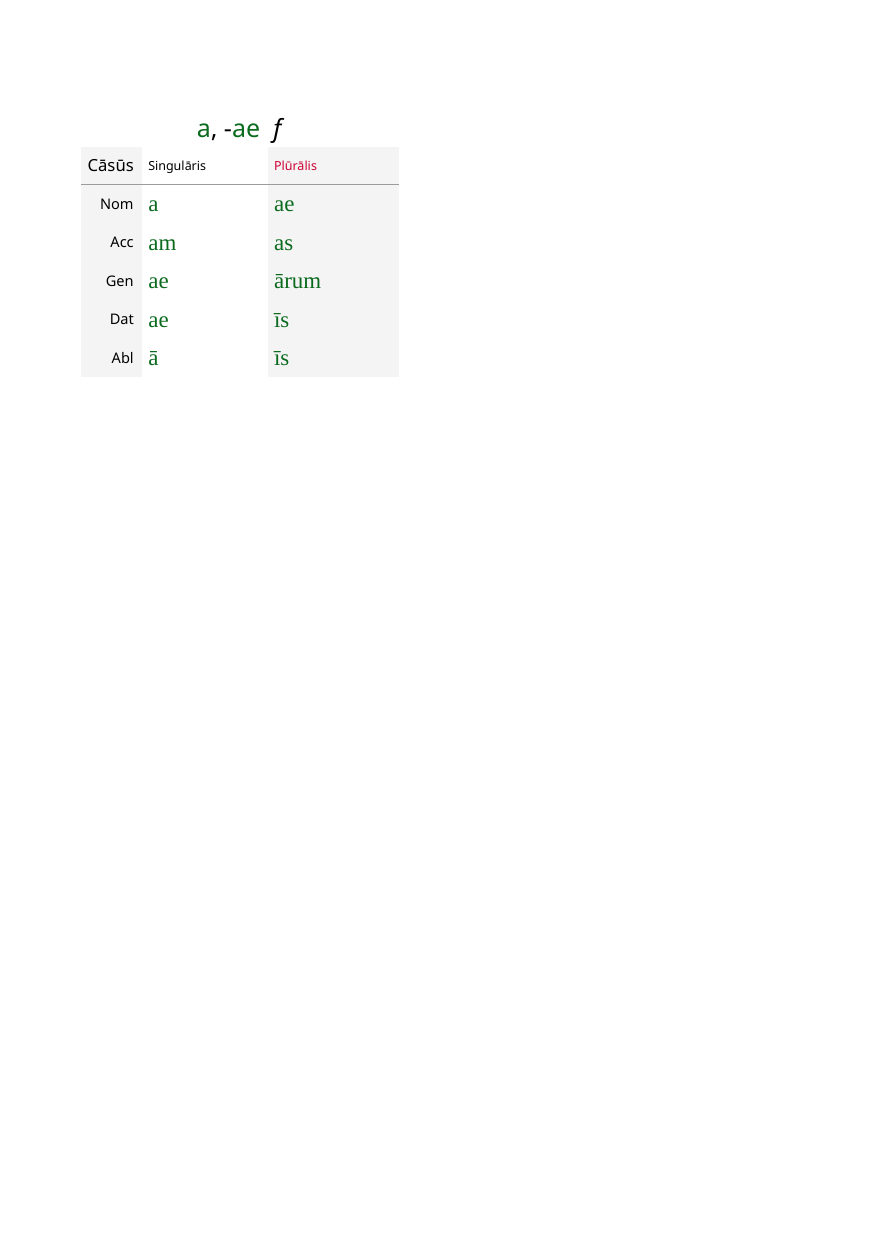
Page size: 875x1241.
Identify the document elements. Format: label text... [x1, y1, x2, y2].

table_cell ae [143, 261, 268, 300]
table_cell ā [143, 338, 268, 377]
table_cell Dat [81, 300, 142, 338]
table_cell Abl [81, 338, 142, 377]
table_cell Plūrālis [268, 147, 399, 184]
table_cell a [143, 185, 268, 223]
table_cell as [268, 223, 399, 261]
table_cell Singulāris [143, 147, 268, 184]
table_cell Cāsūs [81, 147, 142, 184]
table_cell Acc [81, 223, 142, 261]
table_cell īs [268, 300, 399, 338]
table_cell Gen [81, 261, 142, 300]
table_cell īs [268, 338, 399, 377]
table_cell Nom [81, 185, 142, 223]
table_cell ārum [268, 261, 399, 300]
table_header a, -ae f [81, 109, 399, 147]
table_cell am [143, 223, 268, 261]
table_cell ae [268, 185, 399, 223]
table_cell ae [143, 300, 268, 338]
